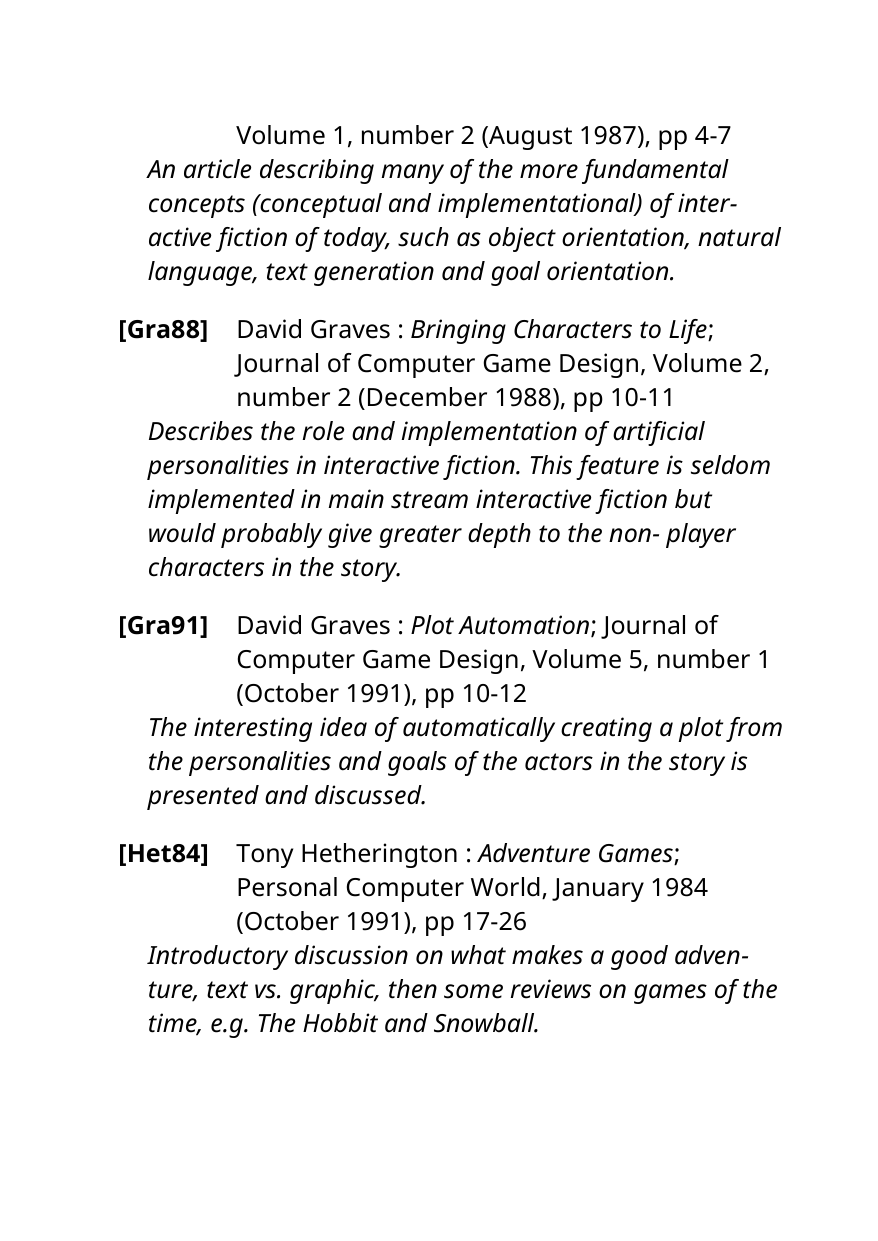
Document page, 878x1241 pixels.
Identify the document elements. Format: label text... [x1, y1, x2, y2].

text [Gra88] David Graves : Bringing Characters to Life; Journal of Computer Game Design, Volume 2, number 2 (De­cember 1988), pp 10-11 [118, 312, 788, 414]
text Volume 1, number 2 (August 1987), pp 4-7 [118, 118, 788, 152]
text Describes the role and implementation of artificial personalities in interactive fiction. This feature is sel­dom implemented in main stream interactive fiction but would probably give greater depth to the non- player characters in the story. [148, 414, 788, 584]
text [Gra91] David Graves : Plot Automation; Journal of Computer Game Design, Volume 5, number 1 (October 1991), pp 10-12 [118, 608, 788, 710]
text Introductory discussion on what makes a good adven­ture, text vs. graphic, then some reviews on games of the time, e.g. The Hobbit and Snowball. [148, 938, 788, 1039]
text An article describing many of the more fundamental concepts (conceptual and implementational) of inter­active fiction of today, such as object orientation, nat­ural language, text generation and goal orientation. [148, 152, 788, 288]
text The interesting idea of automatically creating a plot from the personalities and goals of the actors in the story is presented and discussed. [148, 710, 788, 812]
text [Het84] Tony Hetherington : Adventure Games; Personal Computer World, January 1984 (October 1991), pp 17-26 [118, 836, 788, 938]
